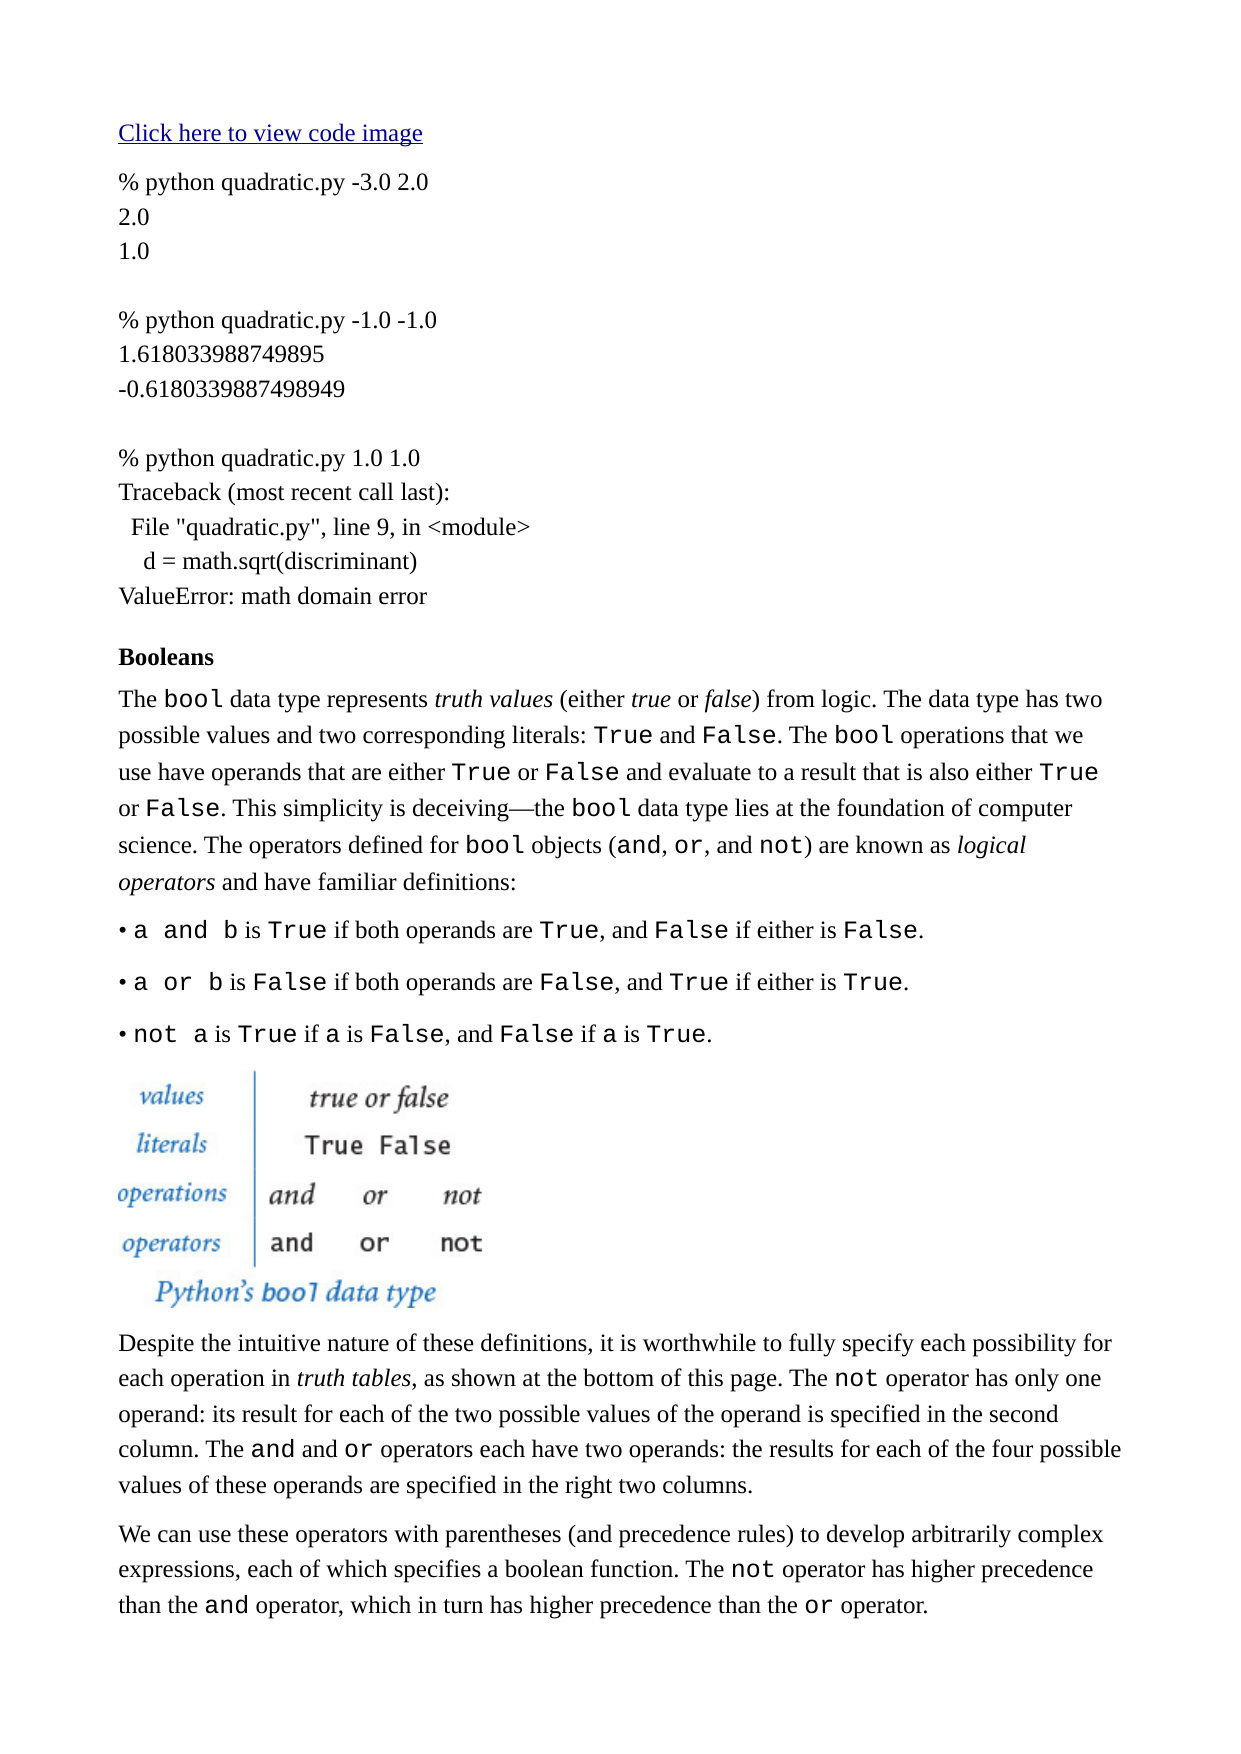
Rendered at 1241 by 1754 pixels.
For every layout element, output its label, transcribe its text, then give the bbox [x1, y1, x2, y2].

text • not a is True if a is False, and False if a is True. [118, 1019, 1122, 1049]
picture [118, 1070, 483, 1308]
text Click here to view code image [118, 118, 1122, 147]
text The bool data type represents truth values (either true or false) from logic. The data type has two possible values and two corresponding literals: True and False. The bool operations that we use have operands that are either True or False and evaluate to a result that is also either True or False. This simplicity is deceiving—the bool data type lies at the foundation of computer science. The operators defined for bool objects (and, or, and not) are known as logical operators and have familiar definitions: [118, 684, 1122, 895]
text % python quadratic.py -3.0 2.0 2.0 1.0 % python quadratic.py -1.0 -1.0 1.618033988749895 -0.6180339887498949 % python quadratic.py 1.0 1.0 Traceback (most recent call last): File "quadratic.py", line 9, in <module> d = math.sqrt(discriminant) ValueError: math domain error [118, 167, 1122, 610]
subtitle Booleans [118, 642, 1122, 671]
text • a or b is False if both operands are False, and True if either is True. [118, 967, 1122, 998]
text • a and b is True if both operands are True, and False if either is False. [118, 916, 1122, 946]
text We can use these operators with parentheses (and precedence rules) to develop arbitrarily complex expressions, each of which specifies a boolean function. The not operator has higher precedence than the and operator, which in turn has higher precedence than the or operator. [118, 1519, 1122, 1621]
text Despite the intuitive nature of these definitions, it is worthwhile to fully specify each possibility for each operation in truth tables, as shown at the bottom of this page. The not operator has only one operand: its result for each of the two possible values of the operand is specified in the second column. The and and or operators each have two operands: the results for each of the four possible values of these operands are specified in the right two columns. [118, 1328, 1122, 1499]
